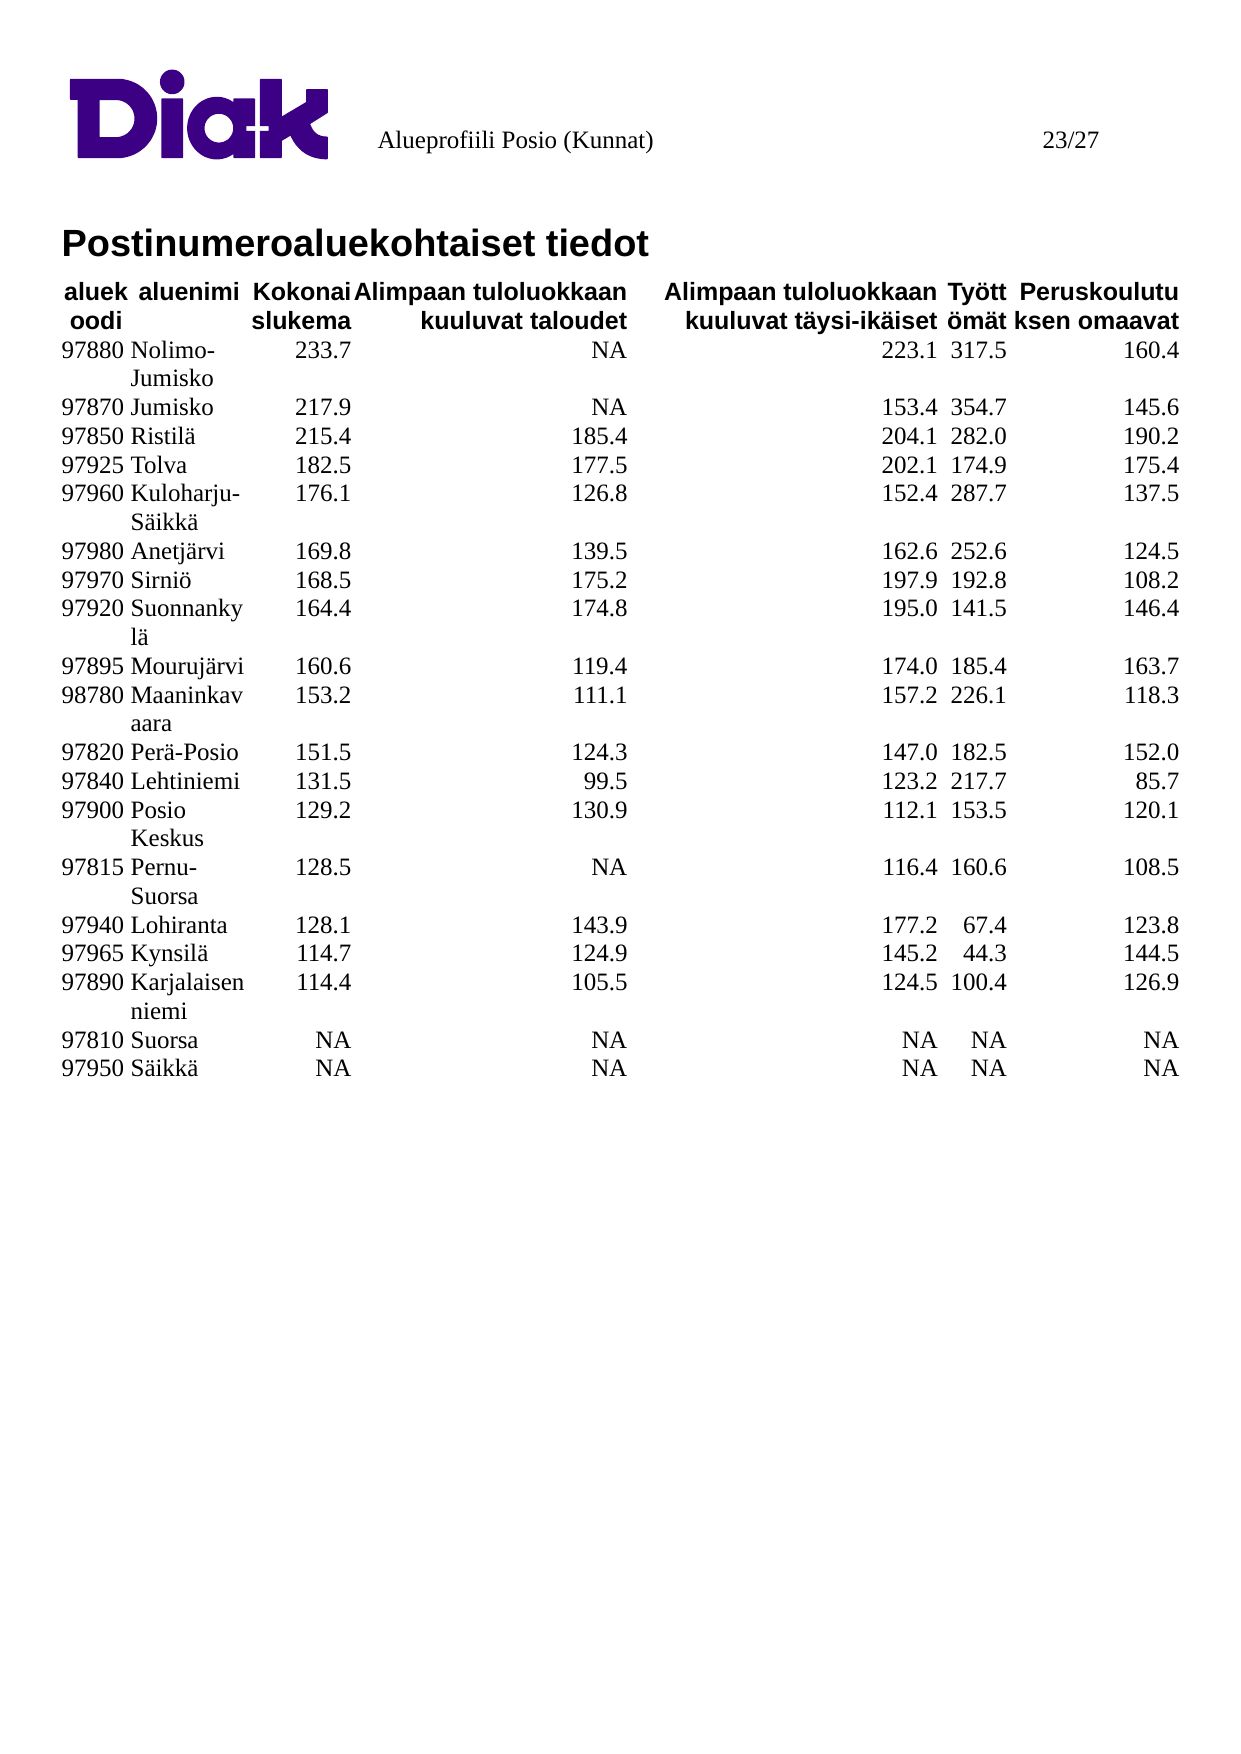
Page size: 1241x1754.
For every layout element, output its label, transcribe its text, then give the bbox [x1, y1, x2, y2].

table_cell 217.7 [938, 766, 1007, 795]
table_cell 152.0 [1007, 737, 1179, 766]
table_cell 152.4 [627, 479, 938, 536]
table_cell 97880 [61, 335, 130, 392]
table_cell 67.4 [938, 910, 1007, 938]
table_cell Suonnankylä [130, 594, 248, 651]
table_cell 204.1 [627, 421, 938, 450]
table_cell Posio Keskus [130, 795, 248, 852]
table_cell 282.0 [938, 421, 1007, 450]
table_cell 145.6 [1007, 392, 1179, 421]
table_cell 317.5 [938, 335, 1007, 392]
table_cell 175.2 [351, 565, 627, 593]
table_cell 128.5 [248, 852, 351, 910]
table_cell 160.4 [1007, 335, 1179, 392]
table_cell 177.5 [351, 450, 627, 478]
table_cell 100.4 [938, 967, 1007, 1025]
table_cell 175.4 [1007, 450, 1179, 478]
table_cell 162.6 [627, 536, 938, 565]
table_cell 119.4 [351, 651, 627, 680]
table_cell 97980 [61, 536, 130, 565]
table_cell NA [351, 392, 627, 421]
table_cell 97850 [61, 421, 130, 450]
table_cell 145.2 [627, 939, 938, 967]
table_cell 99.5 [351, 766, 627, 795]
table_cell NA [351, 1054, 627, 1082]
table_cell 97870 [61, 392, 130, 421]
table_cell 97920 [61, 594, 130, 651]
table_cell Perä-Posio [130, 737, 248, 766]
table_header aluenimi [130, 277, 248, 335]
table_cell 118.3 [1007, 680, 1179, 737]
table_cell NA [351, 852, 627, 910]
table_cell 153.5 [938, 795, 1007, 852]
table_cell 131.5 [248, 766, 351, 795]
table_cell 139.5 [351, 536, 627, 565]
table_cell 97815 [61, 852, 130, 910]
table_cell NA [938, 1025, 1007, 1053]
table_cell 143.9 [351, 910, 627, 938]
table_cell 97890 [61, 967, 130, 1025]
table_cell 108.2 [1007, 565, 1179, 593]
table_header Peruskoulutuksen omaavat [1007, 277, 1179, 335]
table_header aluekoodi [61, 277, 130, 335]
table_cell 137.5 [1007, 479, 1179, 536]
subtitle Postinumeroaluekohtaiset tiedot [61, 221, 1179, 265]
table_cell 97965 [61, 939, 130, 967]
table_cell 151.5 [248, 737, 351, 766]
table_cell 111.1 [351, 680, 627, 737]
table_cell Anetjärvi [130, 536, 248, 565]
table_cell 174.8 [351, 594, 627, 651]
table_cell Kuloharju-Säikkä [130, 479, 248, 536]
table_cell 287.7 [938, 479, 1007, 536]
table_header Työttömät [938, 277, 1007, 335]
table_cell Maaninkavaara [130, 680, 248, 737]
table_cell 112.1 [627, 795, 938, 852]
table_cell 147.0 [627, 737, 938, 766]
table_cell 129.2 [248, 795, 351, 852]
table_cell 182.5 [248, 450, 351, 478]
table_cell 176.1 [248, 479, 351, 536]
table_cell 126.9 [1007, 967, 1179, 1025]
table_cell Suorsa [130, 1025, 248, 1053]
table_cell 146.4 [1007, 594, 1179, 651]
table_cell 163.7 [1007, 651, 1179, 680]
table_cell 160.6 [938, 852, 1007, 910]
table_cell Ristilä [130, 421, 248, 450]
table_cell NA [351, 1025, 627, 1053]
table_cell Mourujärvi [130, 651, 248, 680]
table_cell 185.4 [351, 421, 627, 450]
table_cell 85.7 [1007, 766, 1179, 795]
table_cell Tolva [130, 450, 248, 478]
table_cell NA [1007, 1025, 1179, 1053]
table_cell 97960 [61, 479, 130, 536]
table_cell Säikkä [130, 1054, 248, 1082]
table_cell NA [938, 1054, 1007, 1082]
table_cell Nolimo-Jumisko [130, 335, 248, 392]
table_cell 128.1 [248, 910, 351, 938]
table_cell Karjalaisenniemi [130, 967, 248, 1025]
table_cell 97840 [61, 766, 130, 795]
table_cell NA [248, 1025, 351, 1053]
table_cell 116.4 [627, 852, 938, 910]
table_cell 252.6 [938, 536, 1007, 565]
table_cell Sirniö [130, 565, 248, 593]
table_cell 124.9 [351, 939, 627, 967]
table_cell 97900 [61, 795, 130, 852]
table_cell 98780 [61, 680, 130, 737]
table_cell 120.1 [1007, 795, 1179, 852]
table_cell Kynsilä [130, 939, 248, 967]
table_cell NA [351, 335, 627, 392]
table_cell 153.4 [627, 392, 938, 421]
table_cell 197.9 [627, 565, 938, 593]
table_cell Pernu-Suorsa [130, 852, 248, 910]
table_cell 164.4 [248, 594, 351, 651]
table_cell 123.2 [627, 766, 938, 795]
table_cell NA [248, 1054, 351, 1082]
table_cell 126.8 [351, 479, 627, 536]
table_cell 185.4 [938, 651, 1007, 680]
table_cell 97950 [61, 1054, 130, 1082]
table_cell 124.5 [1007, 536, 1179, 565]
table_header Kokonaislukema [248, 277, 351, 335]
table_cell 202.1 [627, 450, 938, 478]
table_cell NA [1007, 1054, 1179, 1082]
table_cell 130.9 [351, 795, 627, 852]
table_cell 192.8 [938, 565, 1007, 593]
table_cell 97820 [61, 737, 130, 766]
table_cell 153.2 [248, 680, 351, 737]
table_cell 215.4 [248, 421, 351, 450]
table_cell 174.0 [627, 651, 938, 680]
table_cell 195.0 [627, 594, 938, 651]
table_cell 182.5 [938, 737, 1007, 766]
table_cell 124.5 [627, 967, 938, 1025]
table_cell 105.5 [351, 967, 627, 1025]
table_cell 177.2 [627, 910, 938, 938]
table_cell NA [627, 1025, 938, 1053]
table_cell 354.7 [938, 392, 1007, 421]
table_cell 141.5 [938, 594, 1007, 651]
table_cell 97970 [61, 565, 130, 593]
table_cell 144.5 [1007, 939, 1179, 967]
table_cell 190.2 [1007, 421, 1179, 450]
table_cell 123.8 [1007, 910, 1179, 938]
table_cell 97810 [61, 1025, 130, 1053]
table_header Alimpaan tuloluokkaan kuuluvat taloudet [351, 277, 627, 335]
table_cell 217.9 [248, 392, 351, 421]
table_cell 108.5 [1007, 852, 1179, 910]
table_cell 157.2 [627, 680, 938, 737]
table_cell 226.1 [938, 680, 1007, 737]
table_cell 160.6 [248, 651, 351, 680]
table_cell NA [627, 1054, 938, 1082]
table_cell Jumisko [130, 392, 248, 421]
table_cell 168.5 [248, 565, 351, 593]
table_cell 97925 [61, 450, 130, 478]
table_cell 97940 [61, 910, 130, 938]
table_cell 124.3 [351, 737, 627, 766]
table_cell 233.7 [248, 335, 351, 392]
table_cell 174.9 [938, 450, 1007, 478]
table_cell 223.1 [627, 335, 938, 392]
table_header Alimpaan tuloluokkaan kuuluvat täysi-ikäiset [627, 277, 938, 335]
table_cell 114.4 [248, 967, 351, 1025]
table_cell 114.7 [248, 939, 351, 967]
table_cell Lohiranta [130, 910, 248, 938]
table_cell 97895 [61, 651, 130, 680]
table_cell Lehtiniemi [130, 766, 248, 795]
table_cell 169.8 [248, 536, 351, 565]
table_cell 44.3 [938, 939, 1007, 967]
